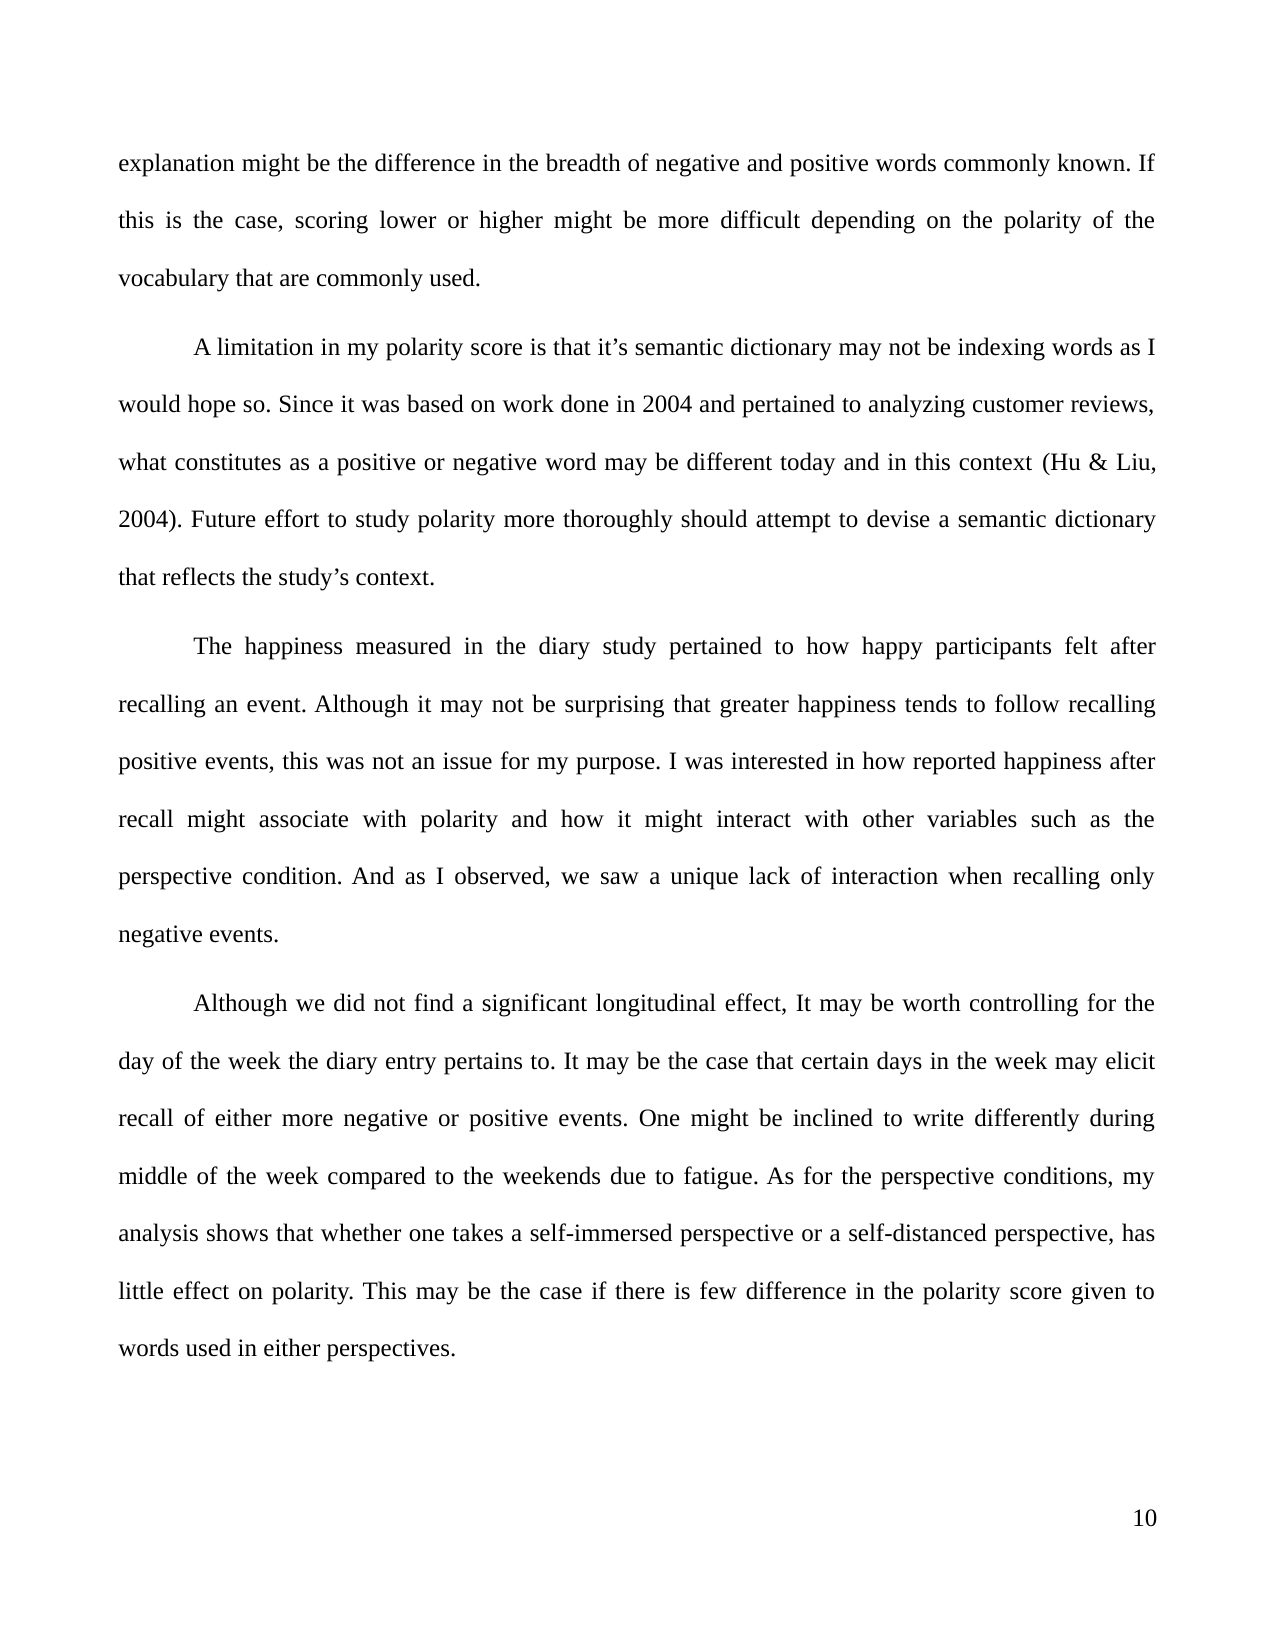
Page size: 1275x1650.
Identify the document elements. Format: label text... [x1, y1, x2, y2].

text The happiness measured in the diary study pertained to how happy participants felt after recalling an event. Although it may not be surprising that greater happiness tends to follow recalling positive events, this was not an issue for my purpose. I was interested in how reported happiness after recall might associate with polarity and how it might interact with other variables such as the perspective condition. And as I observed, we saw a unique lack of interaction when recalling only negative events. [118, 631, 1157, 948]
text A limitation in my polarity score is that it’s semantic dictionary may not be indexing words as I would hope so. Since it was based on work done in 2004 and pertained to analyzing customer reviews, what constitutes as a positive or negative word may be different today and in this context (Hu & Liu, 2004)⁠. Future effort to study polarity more thoroughly should attempt to devise a semantic dictionary that reflects the study’s context. [118, 332, 1157, 591]
text explanation might be the difference in the breadth of negative and positive words commonly known. If this is the case, scoring lower or higher might be more difficult depending on the polarity of the vocabulary that are commonly used. [118, 148, 1157, 291]
text Although we did not find a significant longitudinal effect, It may be worth controlling for the day of the week the diary entry pertains to. It may be the case that certain days in the week may elicit recall of either more negative or positive events. One might be inclined to write differently during middle of the week compared to the weekends due to fatigue. As for the perspective conditions, my analysis shows that whether one takes a self-immersed perspective or a self-distanced perspective, has little effect on polarity. This may be the case if there is few difference in the polarity score given to words used in either perspectives. [118, 988, 1157, 1362]
